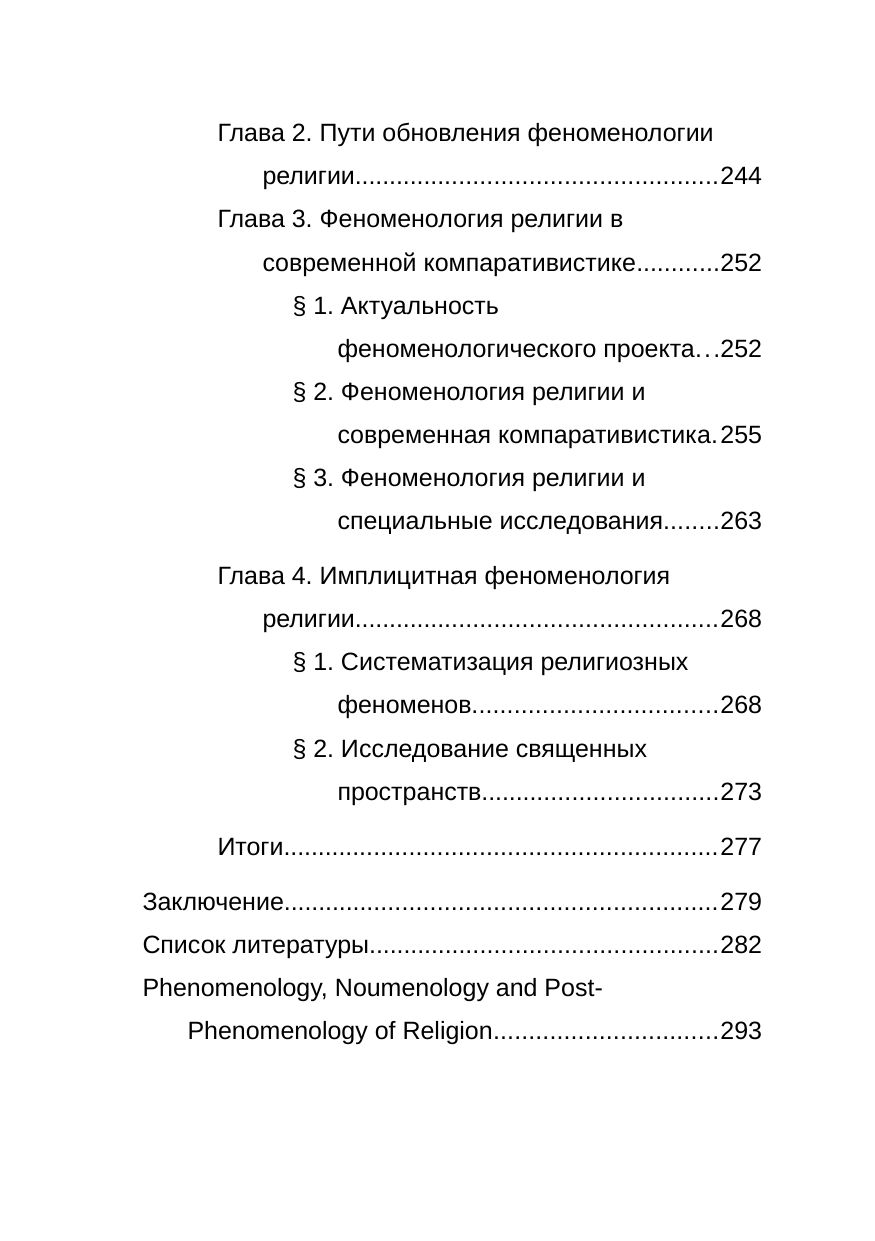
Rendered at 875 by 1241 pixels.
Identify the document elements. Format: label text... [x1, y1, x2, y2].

text § 2. Феноменология религии и современная компаративистика 255 [292, 377, 762, 449]
text Глава 4. Имплицитная феноменология религии 268 [217, 561, 762, 633]
text Глава 3. Феноменология религии в современной компаративистике 252 [217, 204, 762, 276]
text § 1. Актуальность феноменологического проекта 252 [292, 291, 762, 362]
text Итоги 277 [217, 832, 762, 860]
text Заключение 279 [142, 887, 762, 915]
text § 1. Систематизация религиозных феноменов 268 [292, 647, 762, 719]
text Список литературы 282 [142, 930, 762, 958]
text § 3. Феноменология религии и специальные исследования 263 [292, 463, 762, 535]
text Phenomenology, Noumenology and Post-Phenomenology of Religion 293 [142, 973, 762, 1045]
text § 2. Исследование священных пространств 273 [292, 734, 762, 806]
text Глава 2. Пути обновления феноменологии религии 244 [217, 118, 762, 190]
